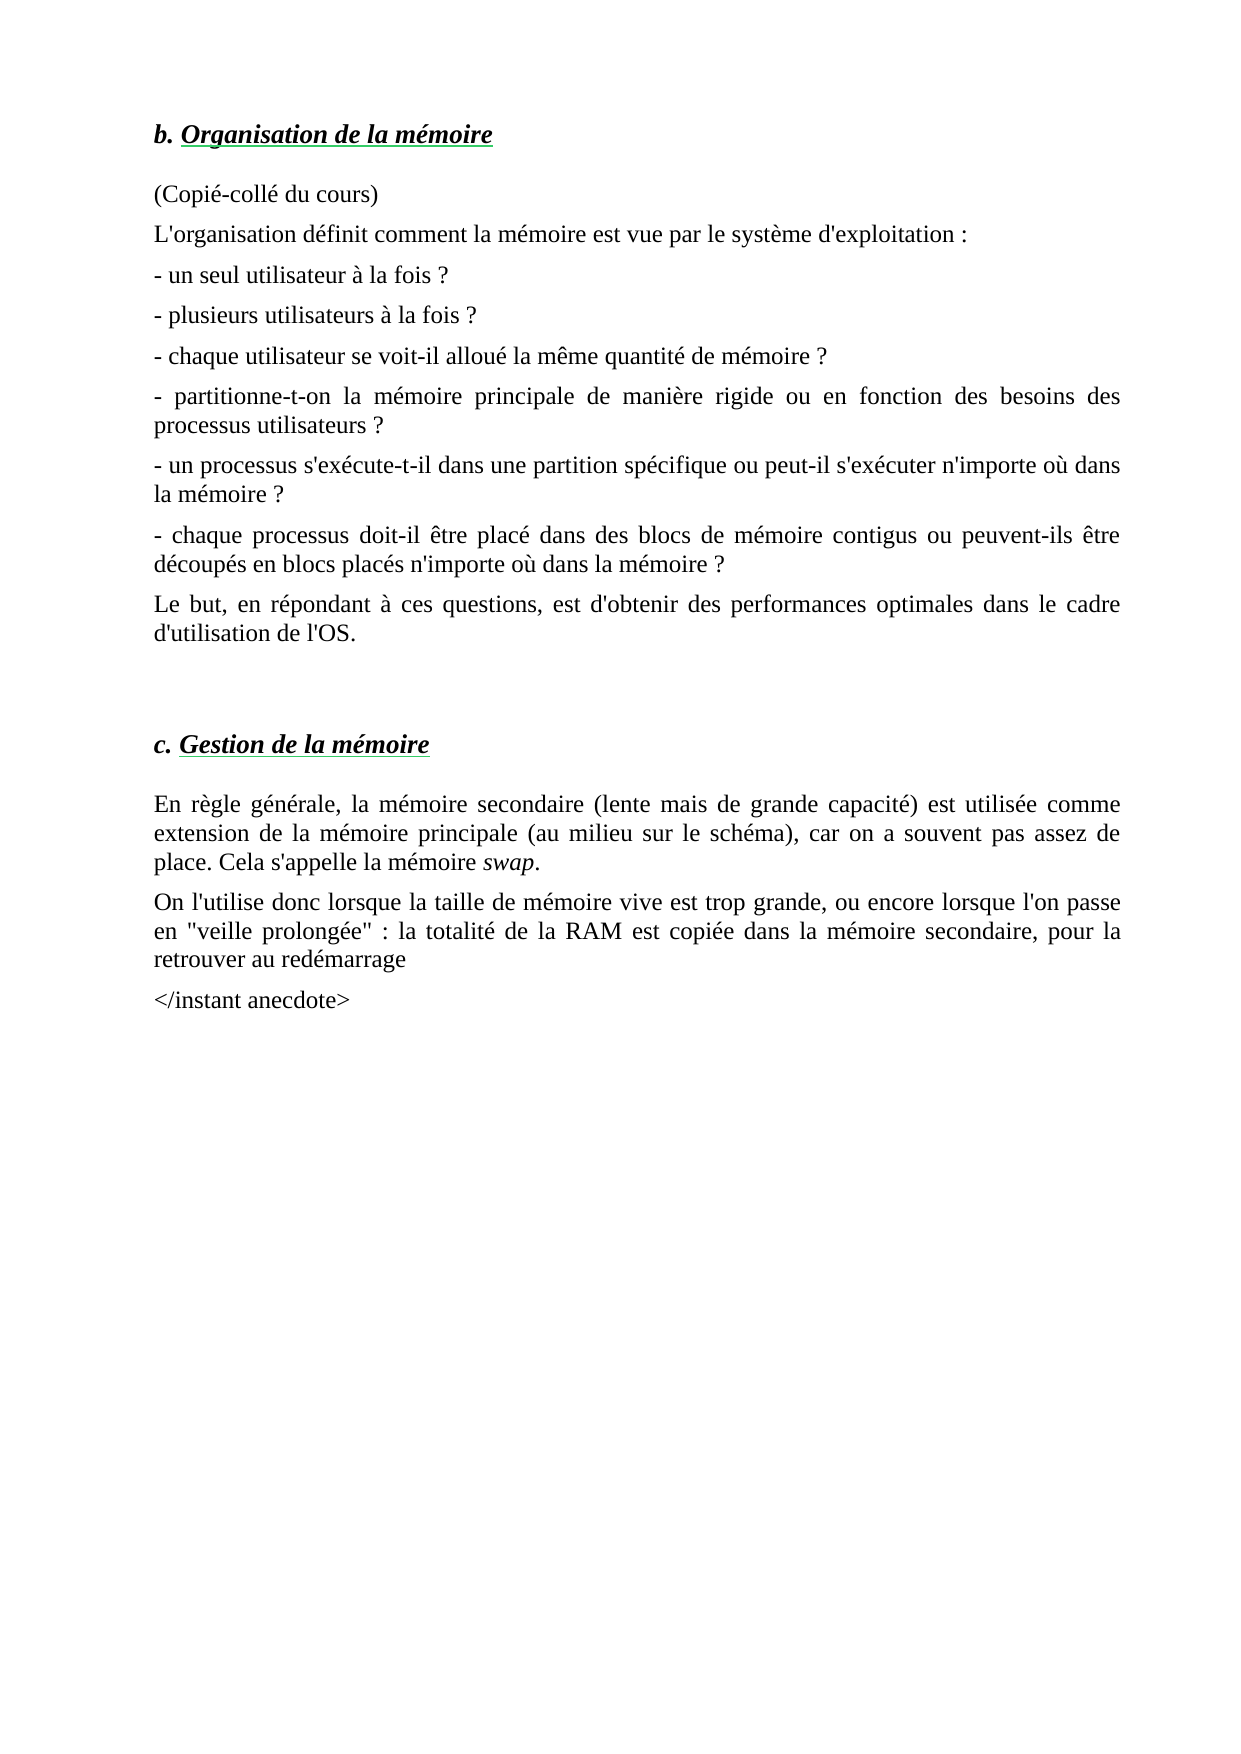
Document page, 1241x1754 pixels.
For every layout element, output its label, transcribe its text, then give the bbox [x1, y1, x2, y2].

subtitle Organisation de la mémoire [153, 118, 1122, 149]
subtitle - partitionne-t-on la mémoire principale de manière rigide ou en fonction des besoins des processus utilisateurs ? [153, 381, 1122, 439]
subtitle - chaque utilisateur se voit-il alloué la même quantité de mémoire ? [153, 341, 1122, 369]
subtitle - plusieurs utilisateurs à la fois ? [153, 300, 1122, 329]
subtitle - un processus s'exécute-t-il dans une partition spécifique ou peut-il s'exécuter n'importe où dans la mémoire ? [153, 451, 1122, 508]
subtitle On l'utilise donc lorsque la taille de mémoire vive est trop grande, ou encore lorsque l'on passe en "veille prolongée" : la totalité de la RAM est copiée dans la mémoire secondaire, pour la retrouver au redémarrage [153, 887, 1122, 973]
subtitle (Copié-collé du cours) [153, 179, 1122, 207]
subtitle Le but, en répondant à ces questions, est d'obtenir des performances optimales dans le cadre d'utilisation de l'OS. [153, 589, 1122, 647]
subtitle L'organisation définit comment la mémoire est vue par le système d'exploitation : [153, 219, 1122, 248]
subtitle En règle générale, la mémoire secondaire (lente mais de grande capacité) est utilisée comme extension de la mémoire principale (au milieu sur le schéma), car on a souvent pas assez de place. Cela s'appelle la mémoire swap. [153, 789, 1122, 875]
subtitle Gestion de la mémoire [153, 728, 1122, 759]
subtitle - un seul utilisateur à la fois ? [153, 260, 1122, 288]
subtitle </instant anecdote> [153, 985, 1122, 1014]
subtitle - chaque processus doit-il être placé dans des blocs de mémoire contigus ou peuvent-ils être découpés en blocs placés n'importe où dans la mémoire ? [153, 520, 1122, 577]
